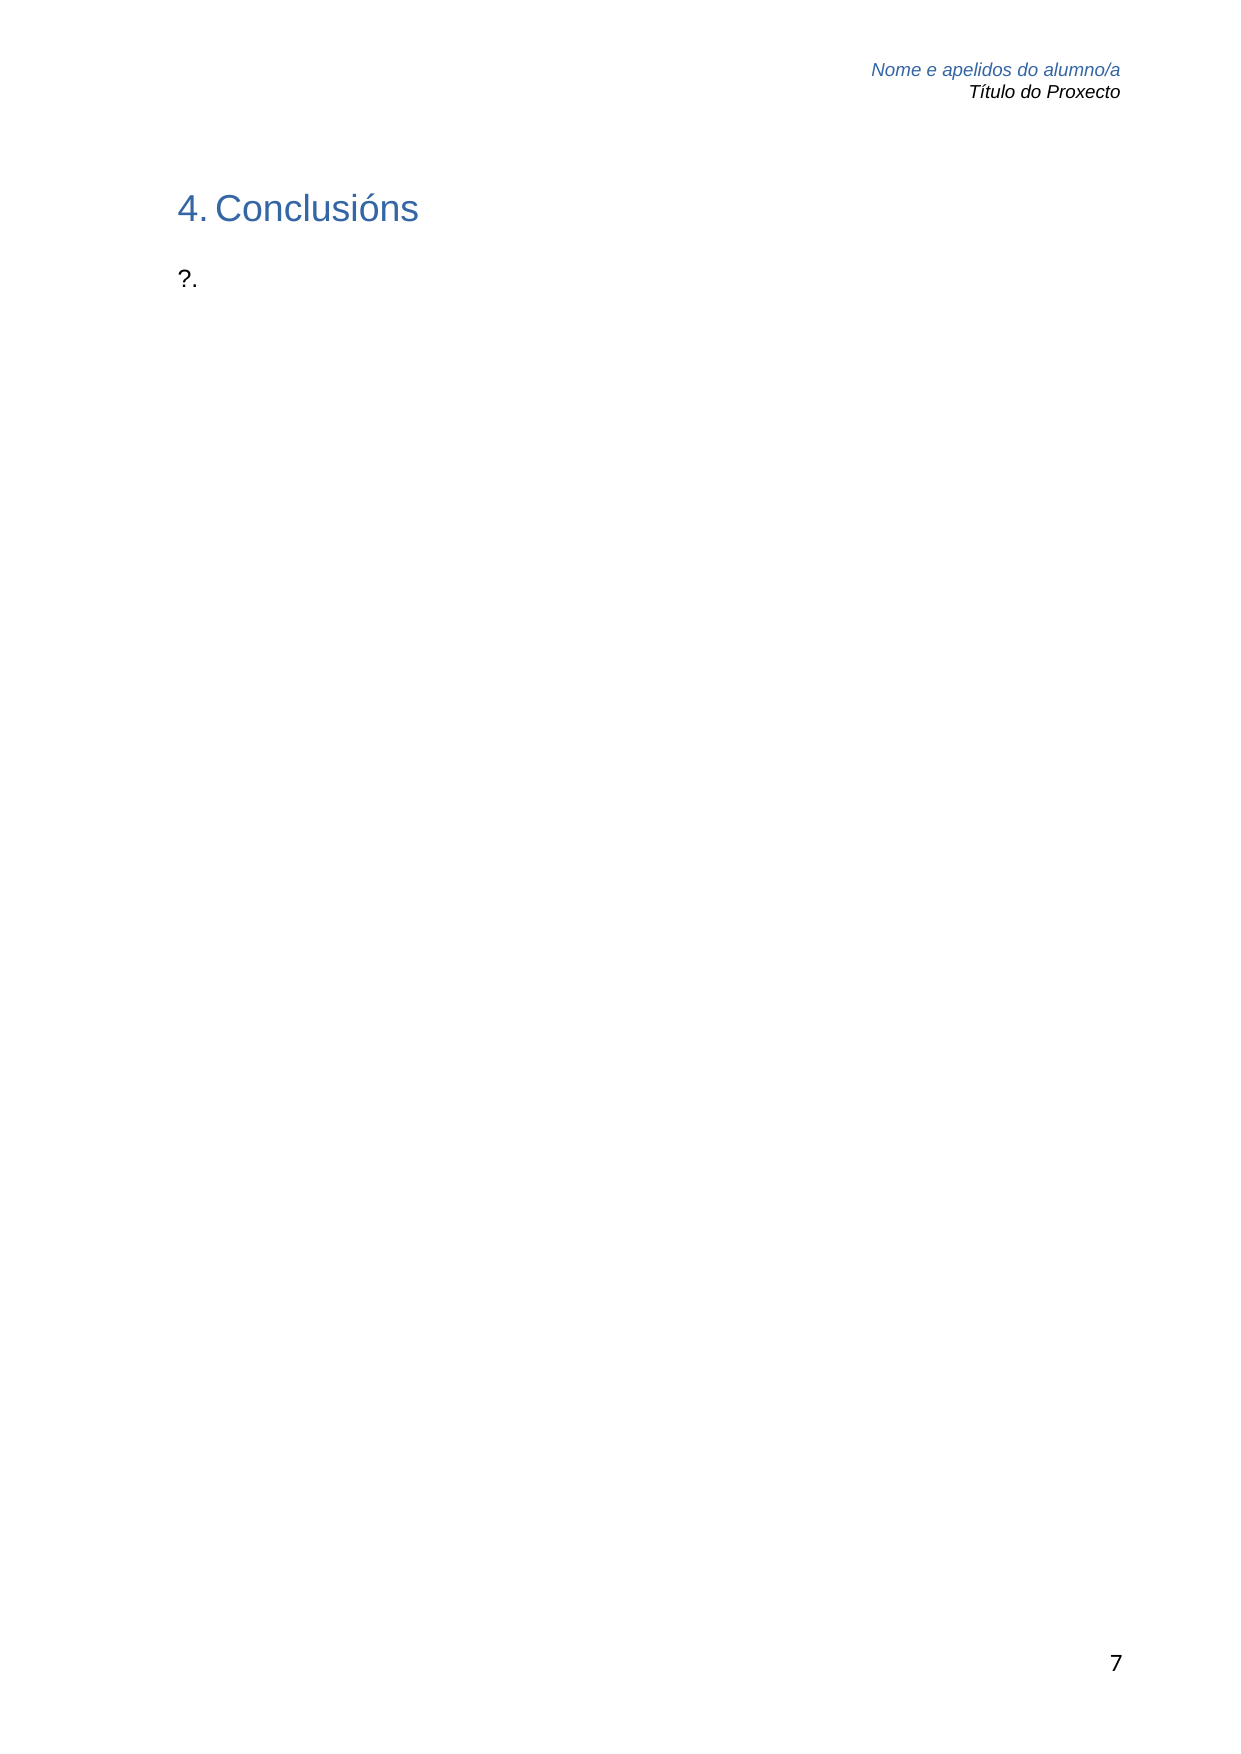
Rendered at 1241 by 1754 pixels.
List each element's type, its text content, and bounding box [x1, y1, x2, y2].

subtitle Conclusións [177, 187, 1122, 230]
text ?. [177, 264, 1122, 292]
